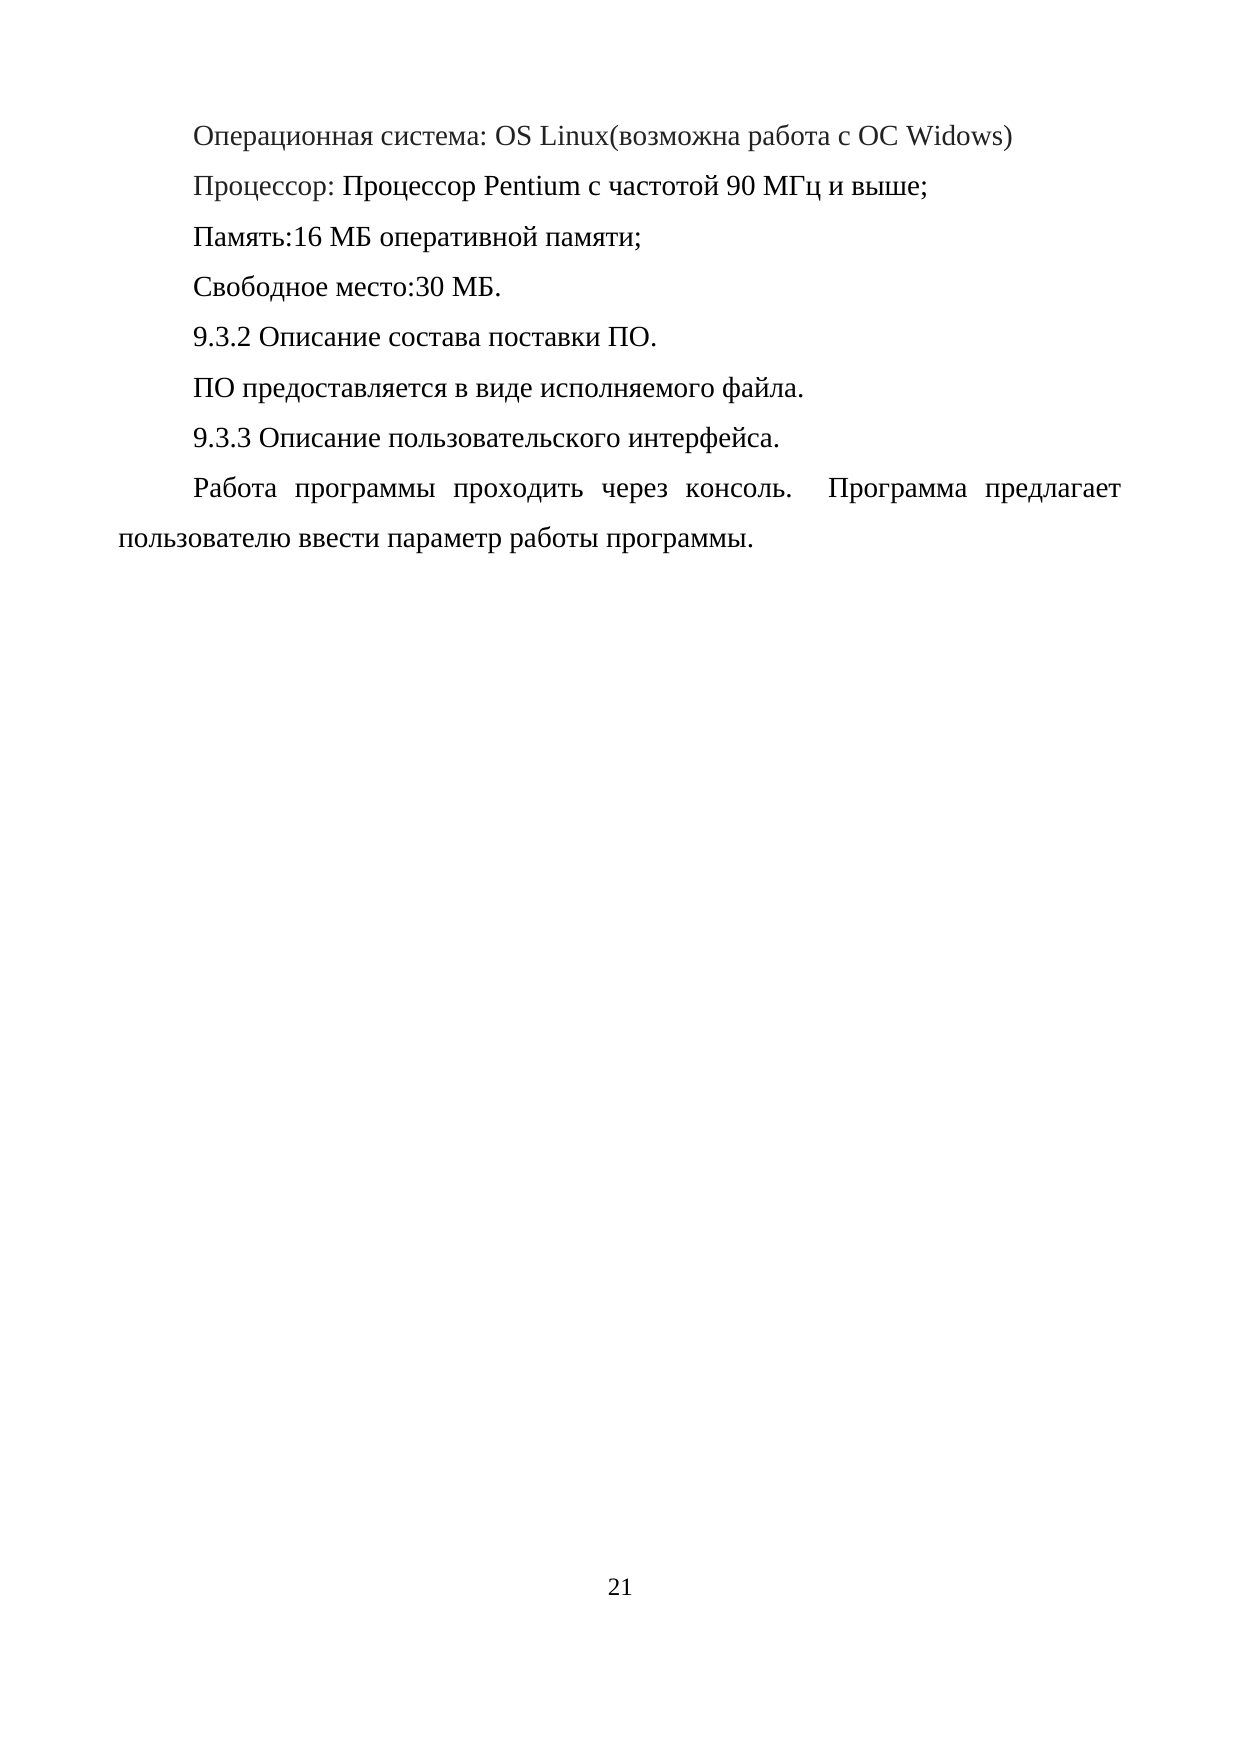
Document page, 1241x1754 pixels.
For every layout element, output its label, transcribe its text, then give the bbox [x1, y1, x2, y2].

text 9.3.3 Описание пользовательского интерфейса. [118, 420, 1122, 453]
text Память:16 МБ оперативной памяти; [118, 219, 1122, 252]
text 9.3.2 Описание состава поставки ПО. [118, 319, 1122, 353]
text Работа программы проходить через консоль. Программа предлагает пользователю ввести параметр работы программы. [118, 470, 1122, 554]
text Свободное место:30 МБ. [118, 269, 1122, 303]
text Операционная система: OS Linux(возможна работа с ОС Widows) [118, 118, 1122, 152]
text Процессор: Процессор Pentium с частотой 90 МГц и выше; [118, 168, 1122, 202]
text ПО предоставляется в виде исполняемого файла. [118, 370, 1122, 403]
